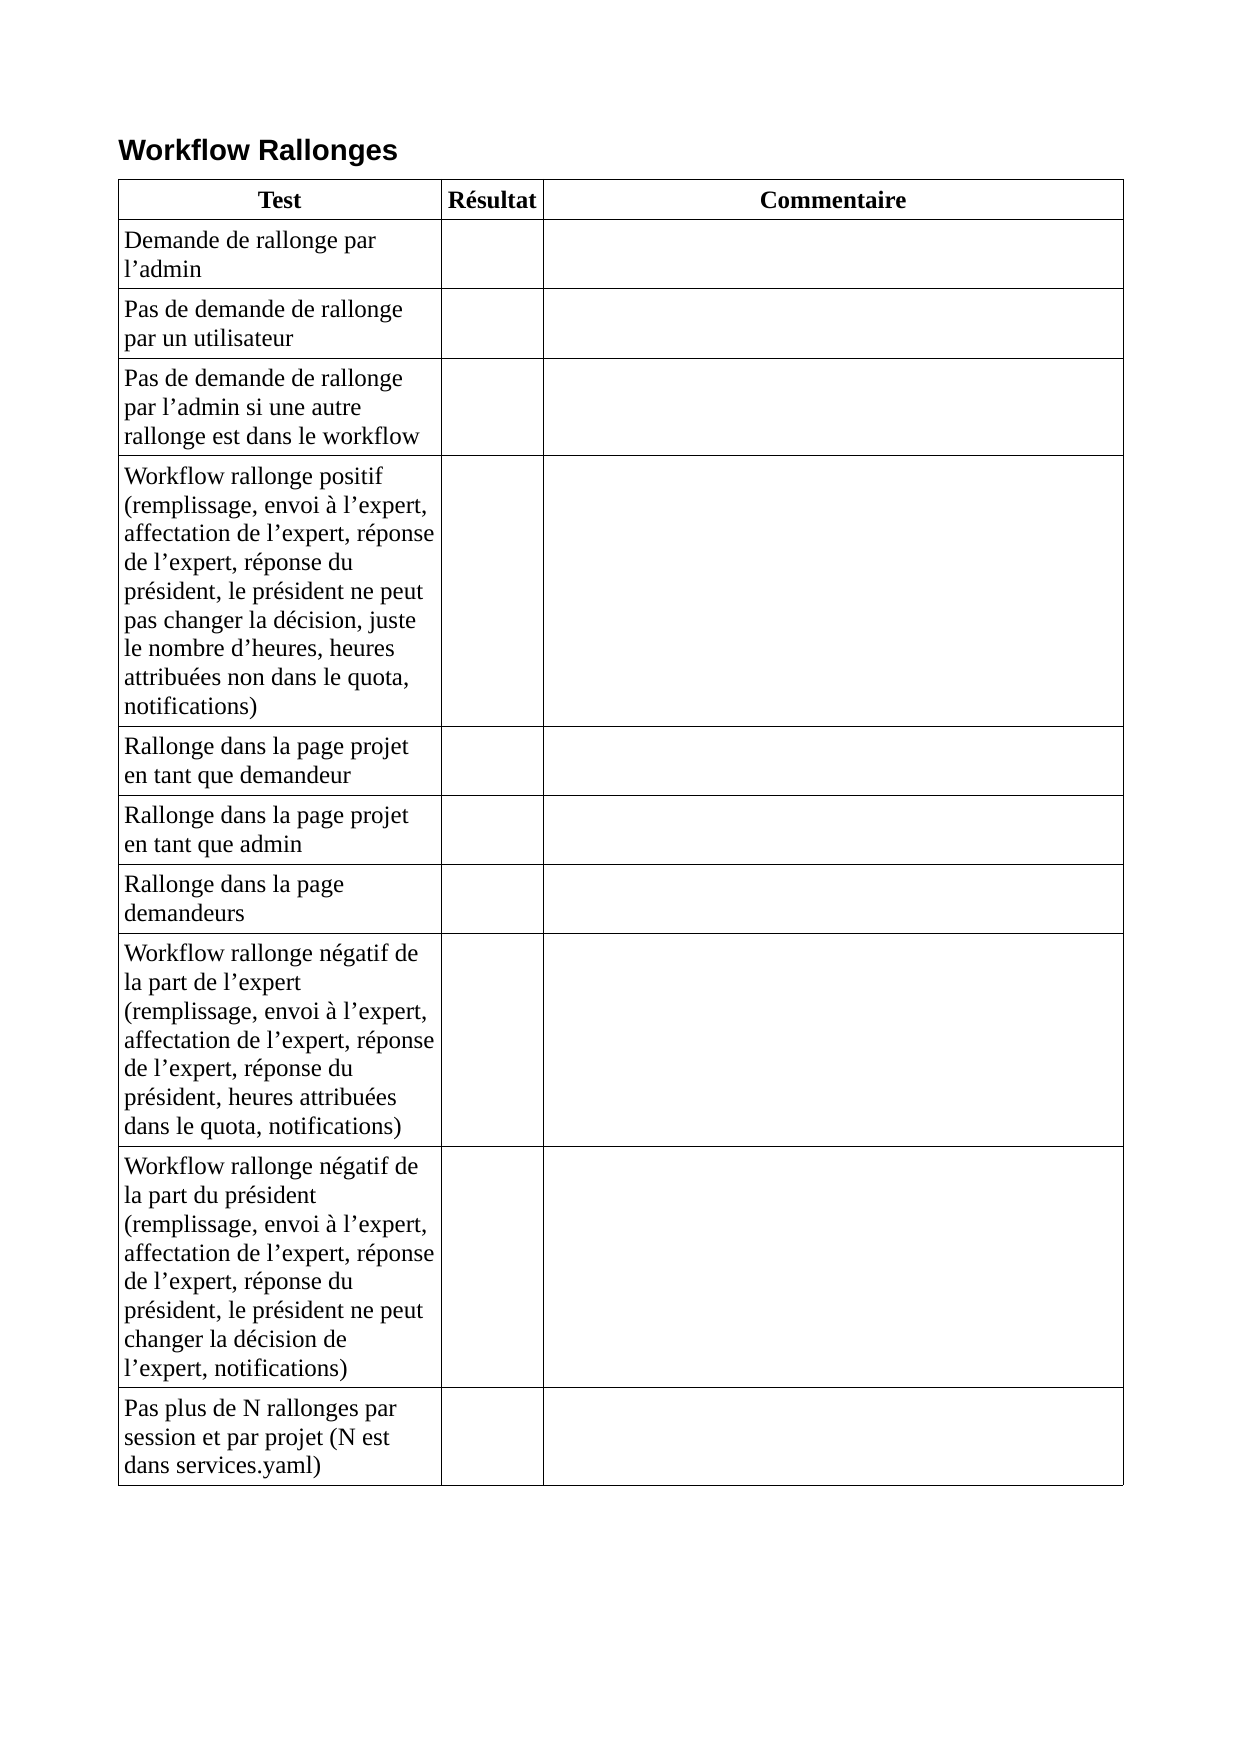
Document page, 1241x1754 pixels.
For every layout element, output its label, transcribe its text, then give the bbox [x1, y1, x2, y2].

table_cell [544, 220, 1123, 288]
table_cell [442, 934, 543, 1146]
table_header Résultat [442, 180, 543, 219]
table_cell [544, 865, 1123, 933]
table_cell [544, 796, 1123, 864]
table_cell [442, 865, 543, 933]
table_cell Rallonge dans la page projet en tant que admin [119, 796, 441, 864]
table_cell [544, 359, 1123, 455]
table_cell [442, 289, 543, 357]
table_header [544, 1147, 1123, 1387]
table_cell Pas de demande de rallonge par l’admin si une autre rallonge est dans le workflow [119, 359, 441, 455]
table_header Test [119, 180, 441, 219]
table_cell [442, 359, 543, 455]
table_header Workflow rallonge négatif de la part du président (remplissage, envoi à l’expert, affectation de l’expert, réponse de l’expert, réponse du président, le président ne peut changer la décision de l’expert, notifications) [119, 1147, 441, 1387]
table_cell Pas de demande de rallonge par un utilisateur [119, 289, 441, 357]
table_cell [442, 727, 543, 794]
table_cell [442, 456, 543, 726]
table_cell Demande de rallonge par l’admin [119, 220, 441, 288]
table_cell [544, 727, 1123, 794]
table_cell Workflow rallonge négatif de la part de l’expert (remplissage, envoi à l’expert, affectation de l’expert, réponse de l’expert, réponse du président, heures attribuées dans le quota, notifications) [119, 934, 441, 1146]
table_cell Workflow rallonge positif (remplissage, envoi à l’expert, affectation de l’expert, réponse de l’expert, réponse du président, le président ne peut pas changer la décision, juste le nombre d’heures, heures attribuées non dans le quota, notifications) [119, 456, 441, 726]
table_cell [544, 289, 1123, 357]
table_cell [544, 934, 1123, 1146]
table_cell [442, 220, 543, 288]
table_cell [442, 1388, 543, 1485]
table_header Commentaire [544, 180, 1123, 219]
subtitle Workflow Rallonges [118, 133, 1122, 166]
table_cell [544, 1388, 1123, 1485]
table_header [442, 1147, 543, 1387]
table_cell Pas plus de N rallonges par session et par projet (N est dans services.yaml) [119, 1388, 441, 1485]
table_cell [442, 796, 543, 864]
table_cell Rallonge dans la page projet en tant que demandeur [119, 727, 441, 794]
table_cell [544, 456, 1123, 726]
table_cell Rallonge dans la page demandeurs [119, 865, 441, 933]
